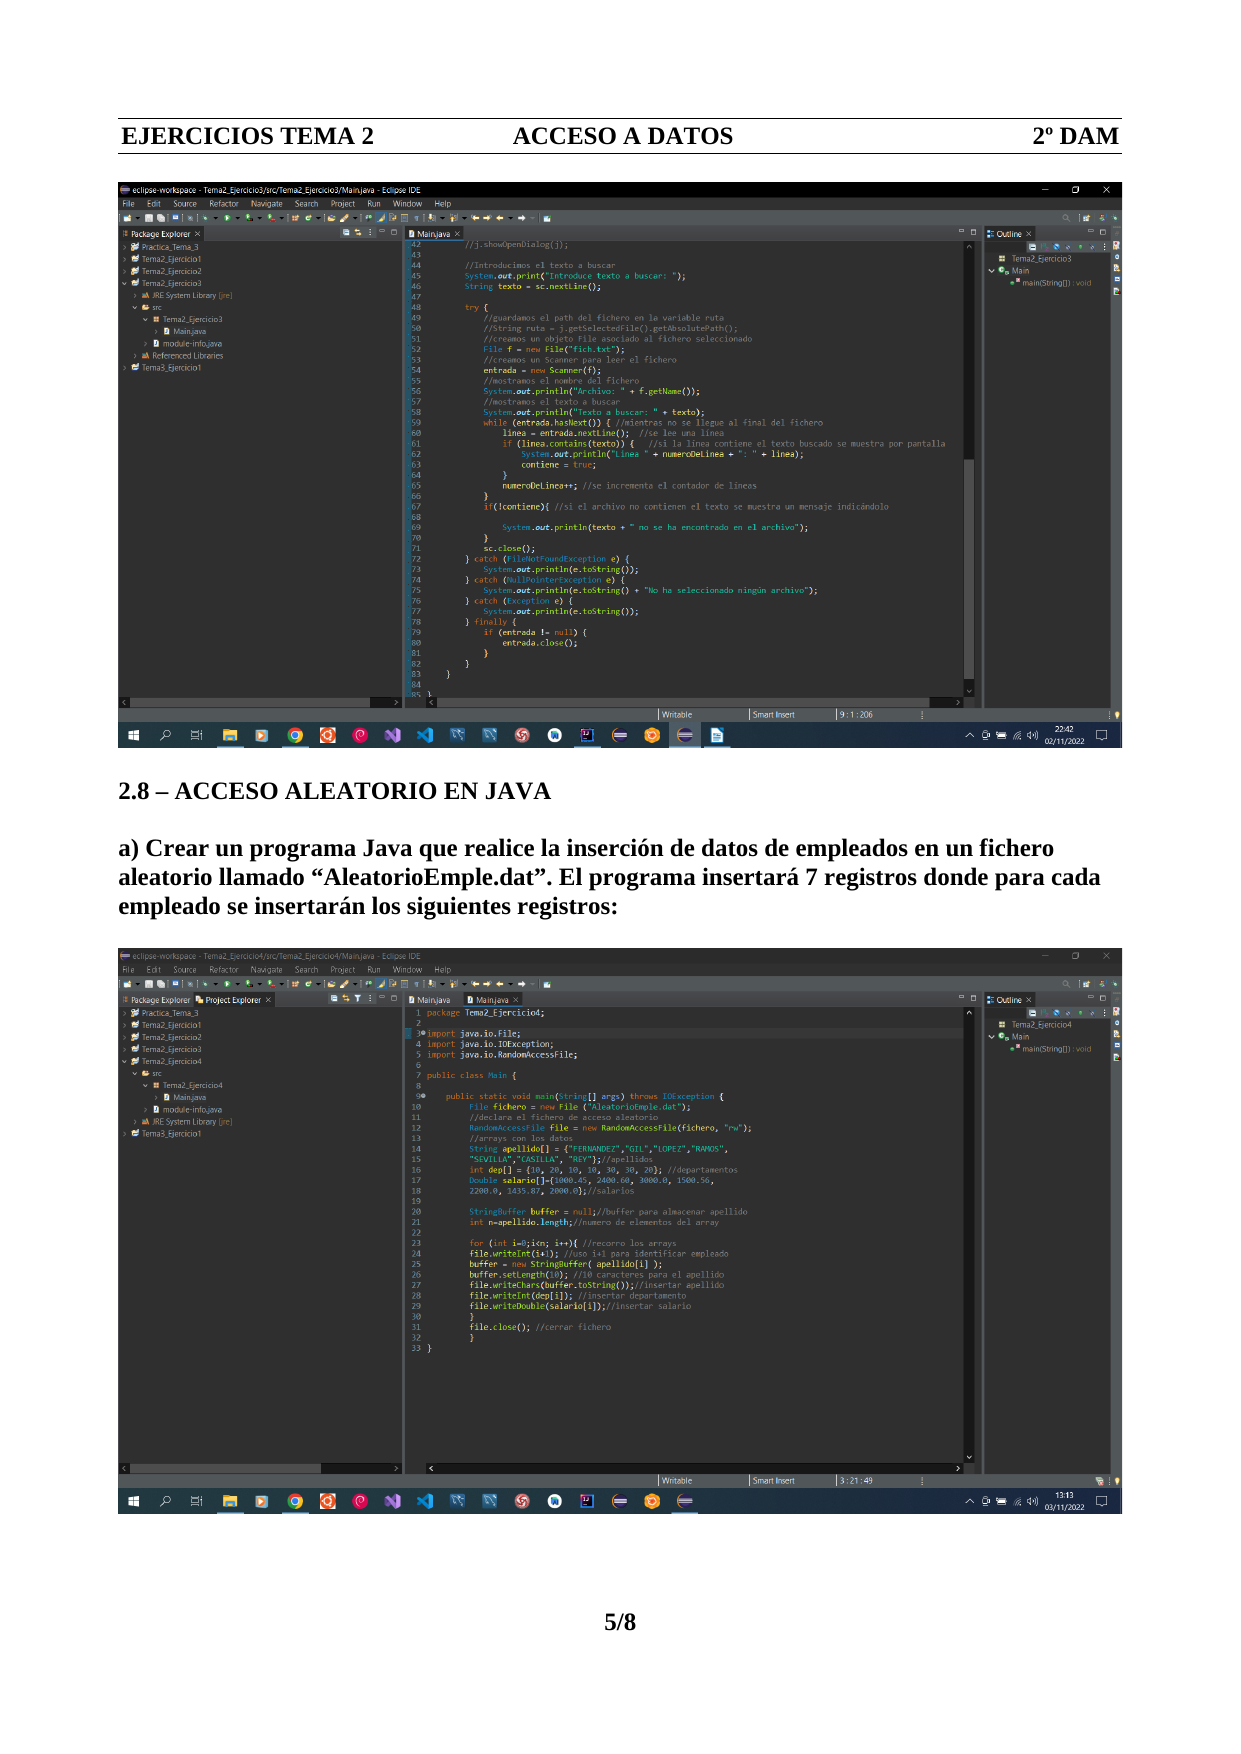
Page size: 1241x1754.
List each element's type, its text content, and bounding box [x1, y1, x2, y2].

text a) Crear un programa Java que realice la inserción de datos de empleados en un fichero aleatorio llamado “AleatorioEmple.dat”. El programa insertará 7 registros donde para cada empleado se insertarán los siguientes registros: [118, 833, 1122, 920]
picture [118, 948, 1123, 1514]
text 2.8 – ACCESO ALEATORIO EN JAVA [118, 776, 1122, 805]
picture [118, 182, 1123, 748]
